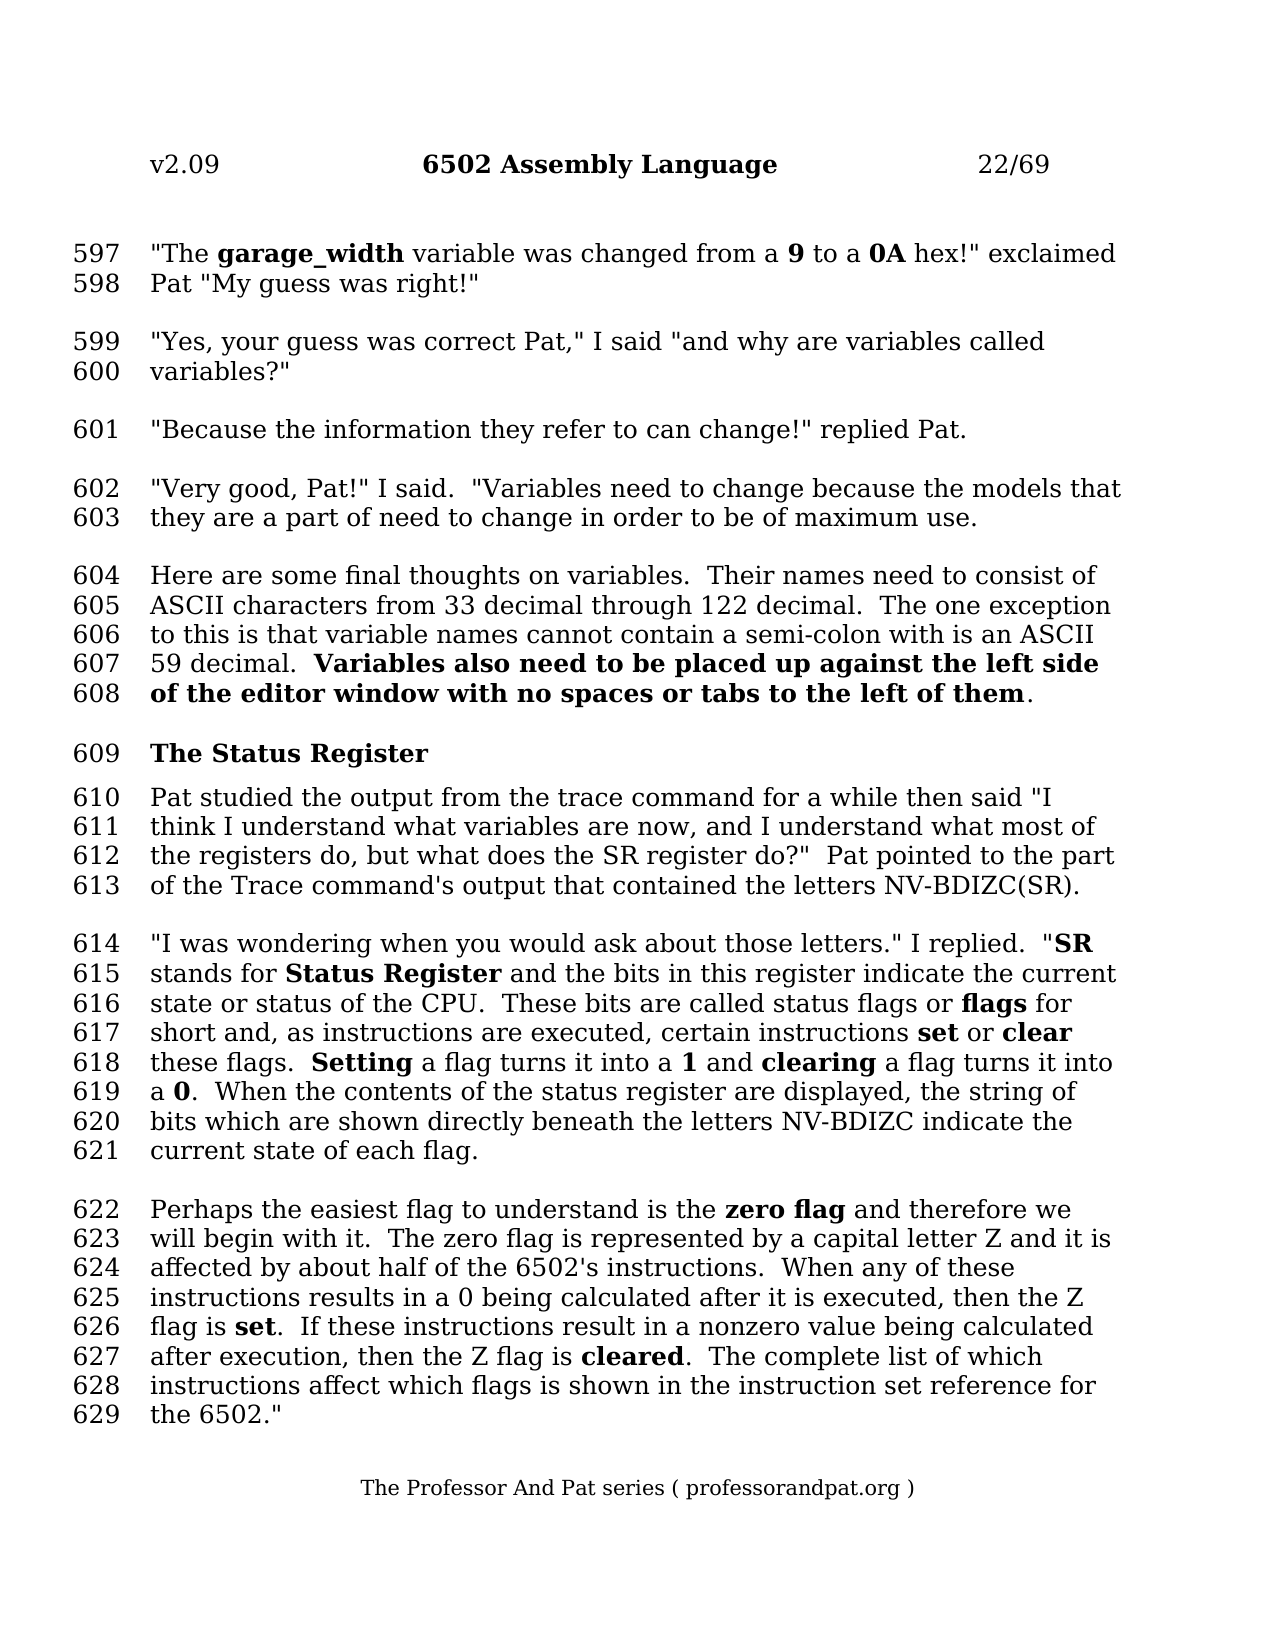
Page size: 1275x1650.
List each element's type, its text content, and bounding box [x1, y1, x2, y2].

text "Because the information they refer to can change!" replied Pat. [150, 415, 1125, 444]
text Pat studied the output from the trace command for a while then said "I think I understand what variables are now, and I understand what most of the registers do, but what does the SR register do?" Pat pointed to the part of the Trace command's output that contained the letters NV-BDIZC(SR). [150, 783, 1125, 900]
text "Very good, Pat!" I said. "Variables need to change because the models that they are a part of need to change in order to be of maximum use. [150, 474, 1125, 532]
subtitle The Status Register [150, 738, 1125, 768]
text Perhaps the easiest flag to understand is the zero flag and therefore we will begin with it. The zero flag is represented by a capital letter Z and it is affected by about half of the 6502's instructions. When any of these instructions results in a 0 being calculated after it is executed, then the Z flag is set. If these instructions result in a nonzero value being calculated after execution, then the Z flag is cleared. The complete list of which instructions affect which flags is shown in the instruction set reference for the 6502." [150, 1195, 1125, 1430]
text Here are some final thoughts on variables. Their names need to consist of ASCII characters from 33 decimal through 122 decimal. The one exception to this is that variable names cannot contain a semi-colon with is an ASCII 59 decimal. Variables also need to be placed up against the left side of the editor window with no spaces or tabs to the left of them. [150, 562, 1125, 708]
text "The garage_width variable was changed from a 9 to a 0A hex!" exclaimed Pat "My guess was right!" [150, 239, 1125, 298]
text "I was wondering when you would ask about those letters." I replied. "SR stands for Status Register and the bits in this register indicate the current state or status of the CPU. These bits are called status flags or flags for short and, as instructions are executed, certain instructions set or clear these flags. Setting a flag turns it into a 1 and clearing a flag turns it into a 0. When the contents of the status register are displayed, the string of bits which are shown directly beneath the letters NV-BDIZC indicate the current state of each flag. [150, 929, 1125, 1165]
text "Yes, your guess was correct Pat," I said "and why are variables called variables?" [150, 327, 1125, 386]
